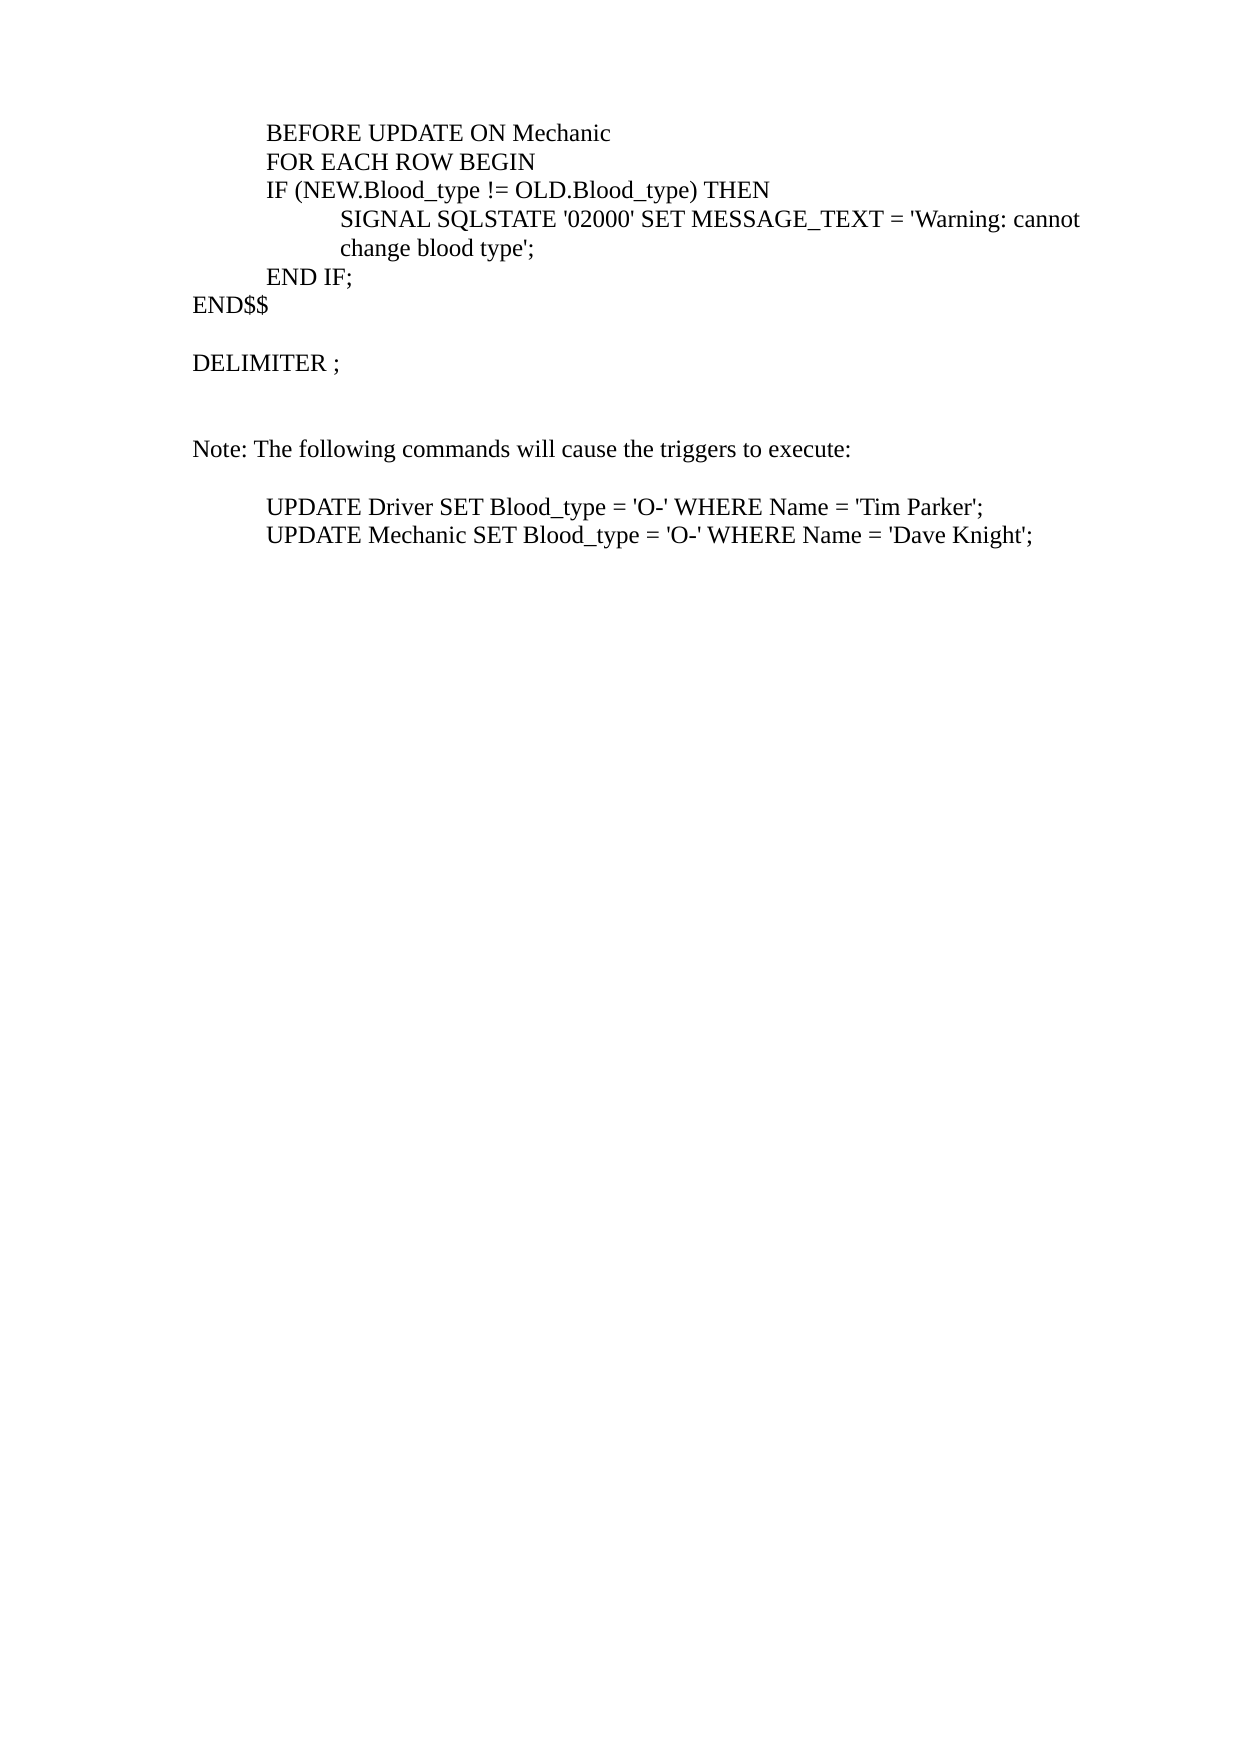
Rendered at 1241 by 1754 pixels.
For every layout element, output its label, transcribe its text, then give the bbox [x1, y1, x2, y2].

text IF (NEW.Blood_type != OLD.Blood_type) THEN [118, 176, 1122, 204]
text Note: The following commands will cause the triggers to execute: [118, 434, 1122, 463]
text SIGNAL SQLSTATE '02000' SET MESSAGE_TEXT = 'Warning: cannot change blood type'; [118, 204, 1122, 262]
text DELIMITER ; [118, 348, 1122, 377]
text END$$ [118, 291, 1122, 319]
text END IF; [118, 262, 1122, 291]
text UPDATE Mechanic SET Blood_type = 'O-' WHERE Name = 'Dave Knight'; [118, 521, 1122, 549]
text BEFORE UPDATE ON Mechanic [118, 118, 1122, 147]
text FOR EACH ROW BEGIN [118, 147, 1122, 176]
text UPDATE Driver SET Blood_type = 'O-' WHERE Name = 'Tim Parker'; [118, 492, 1122, 521]
